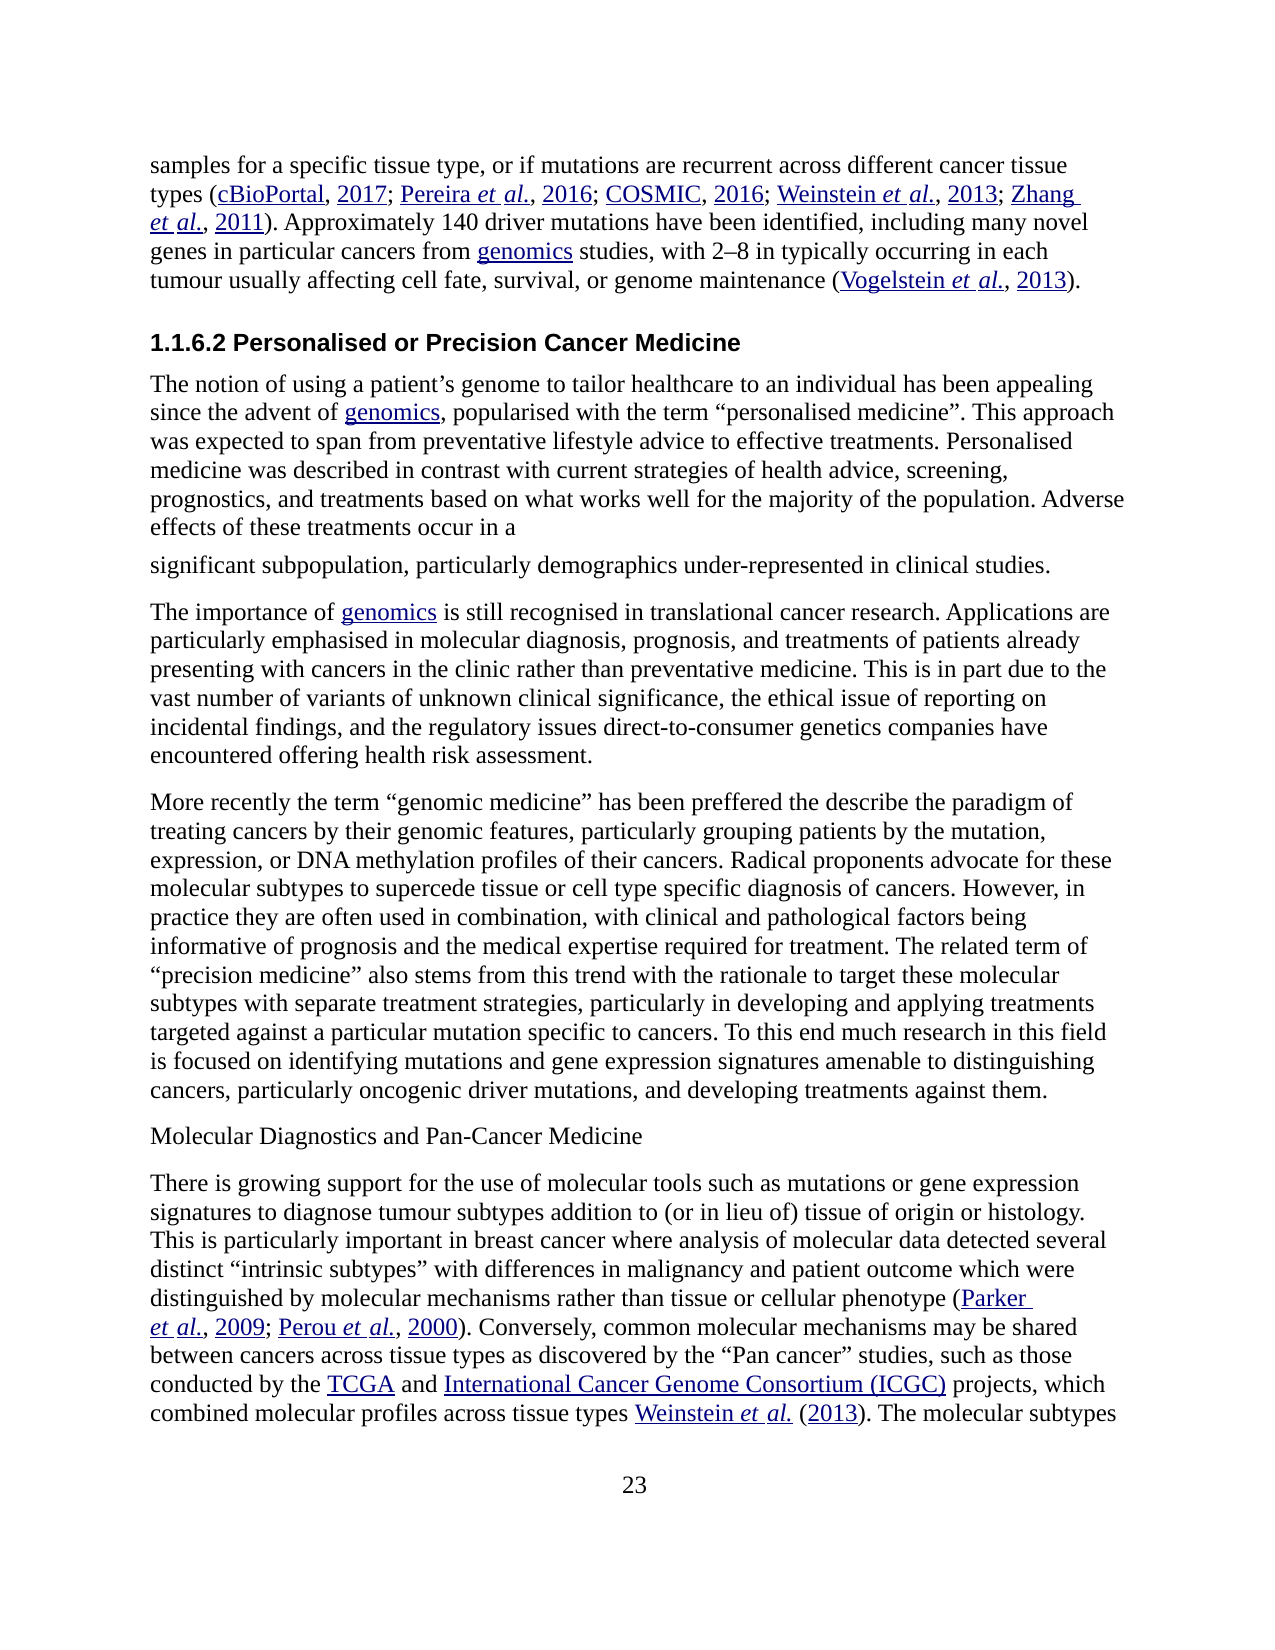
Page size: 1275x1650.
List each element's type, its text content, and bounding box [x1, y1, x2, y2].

text More recently the term “genomic medicine” has been preffered the describe the paradigm of treating cancers by their genomic features, particularly grouping patients by the mutation, expression, or DNA methylation profiles of their cancers. Radical proponents advocate for these molecular subtypes to supercede tissue or cell type specific diagnosis of cancers. However, in practice they are often used in combination, with clinical and pathological factors being informative of prognosis and the medical expertise required for treatment. The related term of “precision medicine” also stems from this trend with the rationale to target these molecular subtypes with separate treatment strategies, particularly in developing and applying treatments targeted against a particular mutation specific to cancers. To this end much research in this field is focused on identifying mutations and gene expression signatures amenable to distinguishing cancers, particularly oncogenic driver mutations, and developing treatments against them. [150, 787, 1125, 1103]
text The notion of using a patient’s genome to tailor healthcare to an individual has been appealing since the advent of genomics, popularised with the term “personalised medicine”. This approach was expected to span from preventative lifestyle advice to effective treatments. Personalised medicine was described in contrast with current strategies of health advice, screening, prognostics, and treatments based on what works well for the majority of the population. Adverse effects of these treatments occur in a [150, 369, 1125, 541]
subtitle 1.1.6.2 Personalised or Precision Cancer Medicine [150, 328, 1125, 356]
text The importance of genomics is still recognised in translational cancer research. Applications are particularly emphasised in molecular diagnosis, prognosis, and treatments of patients already presenting with cancers in the clinic rather than preventative medicine. This is in part due to the vast number of variants of unknown clinical significance, the ethical issue of reporting on incidental findings, and the regulatory issues direct-to-consumer genetics companies have encountered offering health risk assessment. [150, 597, 1125, 769]
text There is growing support for the use of molecular tools such as mutations or gene expression signatures to diagnose tumour subtypes addition to (or in lieu of) tissue of origin or histology. This is particularly important in breast cancer where analysis of molecular data detected several distinct “intrinsic subtypes” with differences in malignancy and patient outcome which were distinguished by molecular mechanisms rather than tissue or cellular phenotype (Parker et al., 2009; Perou et al., 2000). Conversely, common molecular mechanisms may be shared between cancers across tissue types as discovered by the “Pan cancer” studies, such as those conducted by the TCGA and International Cancer Genome Consortium (ICGC) projects, which combined molecular profiles across tissue types Weinstein et al. (2013). The molecular subtypes [150, 1168, 1125, 1427]
text Molecular Diagnostics and Pan-Cancer Medicine [150, 1121, 1125, 1150]
text significant subpopulation, particularly demographics under-represented in clinical studies. [150, 550, 1125, 579]
text samples for a specific tissue type, or if mutations are recurrent across different cancer tissue types (cBioPortal, 2017; Pereira et al., 2016; COSMIC, 2016; Weinstein et al., 2013; Zhang et al., 2011). Approximately 140 driver mutations have been identified, including many novel genes in particular cancers from genomics studies, with 2–8 in typically occurring in each tumour usually affecting cell fate, survival, or genome maintenance (Vogelstein et al., 2013). [150, 150, 1125, 294]
